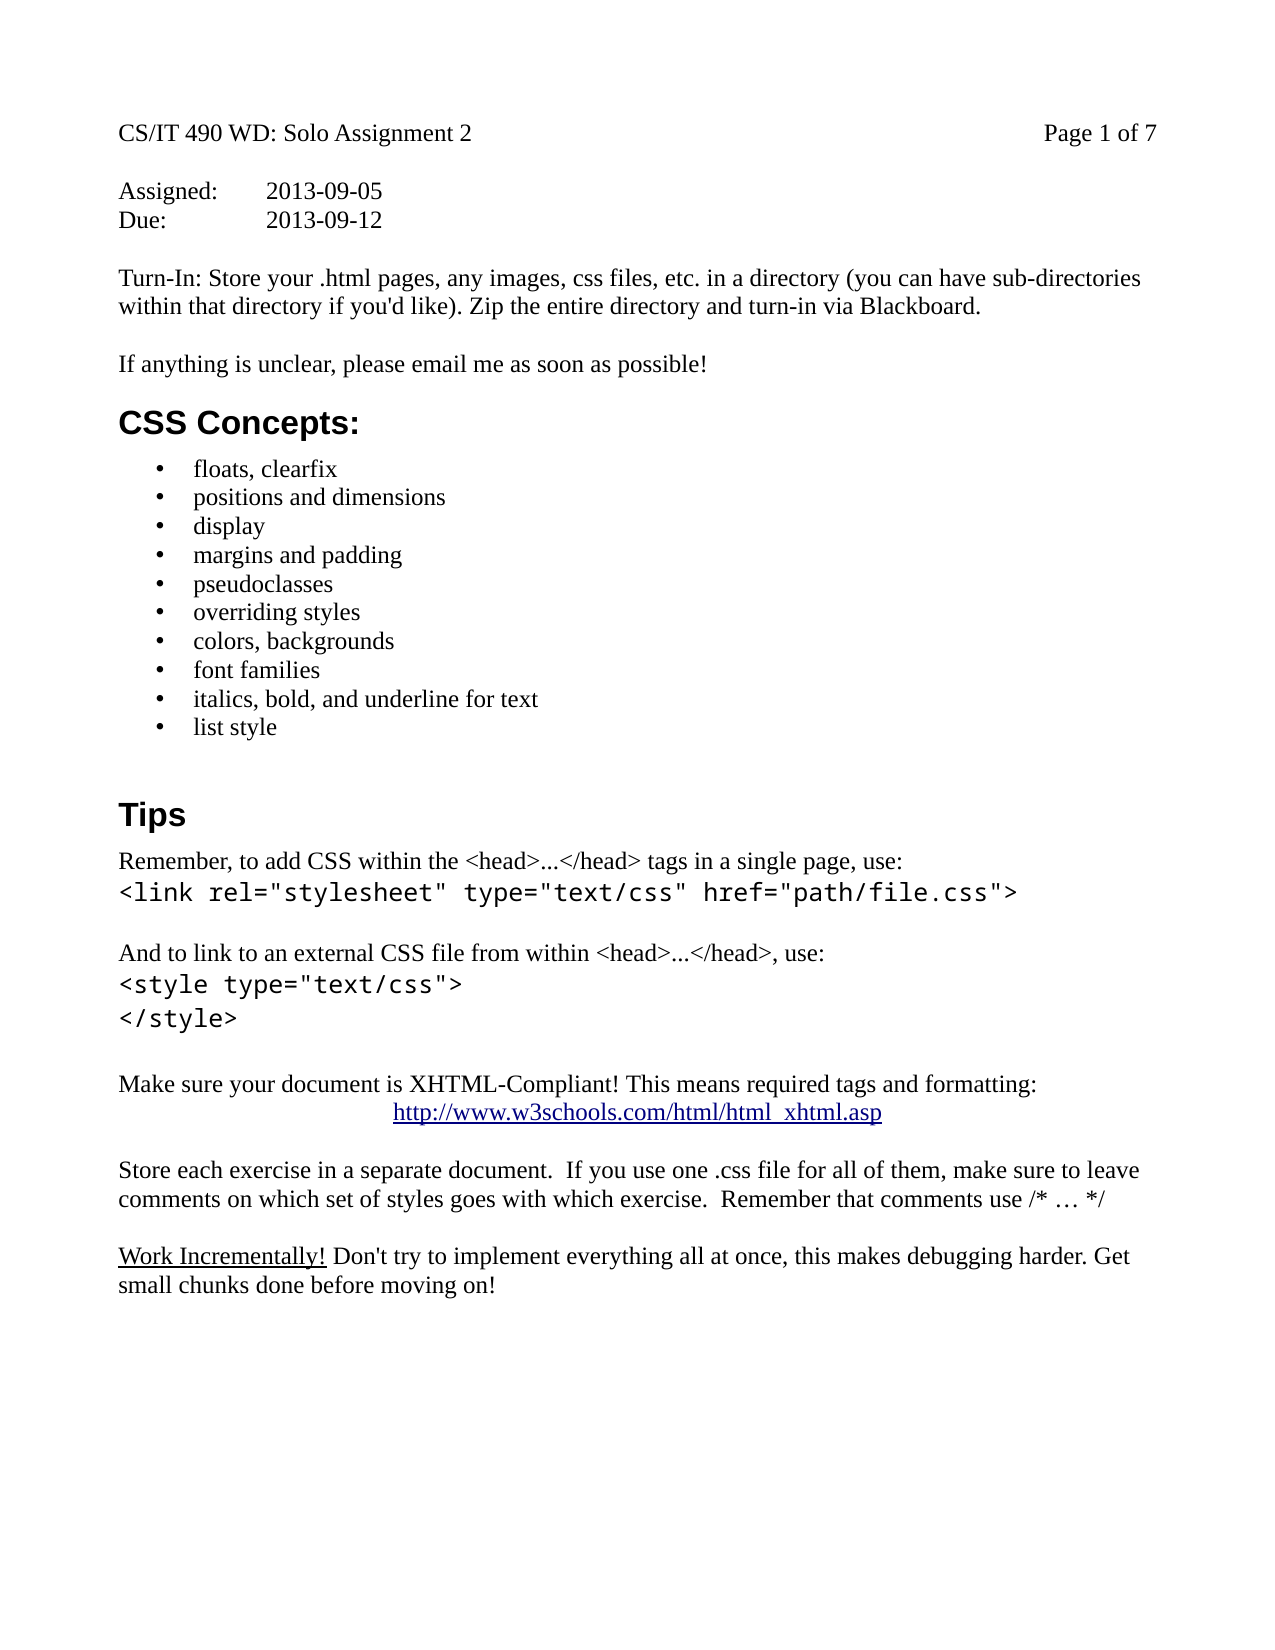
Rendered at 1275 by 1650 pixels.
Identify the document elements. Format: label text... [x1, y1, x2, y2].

text Due: 2013-09-12 [118, 205, 1157, 234]
list display [156, 511, 1157, 540]
text <link rel="stylesheet" type="text/css" href="path/file.css"> [118, 875, 1157, 909]
text Assigned: 2013-09-05 [118, 176, 1157, 205]
text Turn-In: Store your .html pages, any images, css files, etc. in a directory (you can have sub-directories within that directory if you'd like). Zip the entire directory and turn-in via Blackboard. [118, 263, 1157, 320]
text Make sure your document is XHTML-Compliant! This means required tags and formatting: [118, 1069, 1157, 1097]
text http://www.w3schools.com/html/html_xhtml.asp [118, 1097, 1157, 1126]
text Store each exercise in a separate document. If you use one .css file for all of them, make sure to leave comments on which set of styles goes with which exercise. Remember that comments use /* … */ [118, 1155, 1157, 1212]
list margins and padding [156, 540, 1157, 569]
subtitle CSS Concepts: [118, 403, 1157, 441]
text Work Incrementally! Don't try to implement everything all at once, this makes debugging harder. Get small chunks done before moving on! [118, 1241, 1157, 1299]
text Remember, to add CSS within the <head>...</head> tags in a single page, use: [118, 846, 1157, 875]
list font families [156, 655, 1157, 684]
list pseudoclasses [156, 569, 1157, 597]
text </style> [118, 1001, 1157, 1034]
list italics, bold, and underline for text [156, 684, 1157, 712]
text <style type="text/css"> [118, 966, 1157, 1001]
text And to link to an external CSS file from within <head>...</head>, use: [118, 938, 1157, 966]
text If anything is unclear, please email me as soon as possible! [118, 349, 1157, 378]
list positions and dimensions [156, 482, 1157, 511]
list overriding styles [156, 597, 1157, 626]
list list style [156, 712, 1157, 741]
list floats, clearfix [156, 454, 1157, 482]
subtitle Tips [118, 795, 1157, 834]
list colors, backgrounds [156, 626, 1157, 655]
